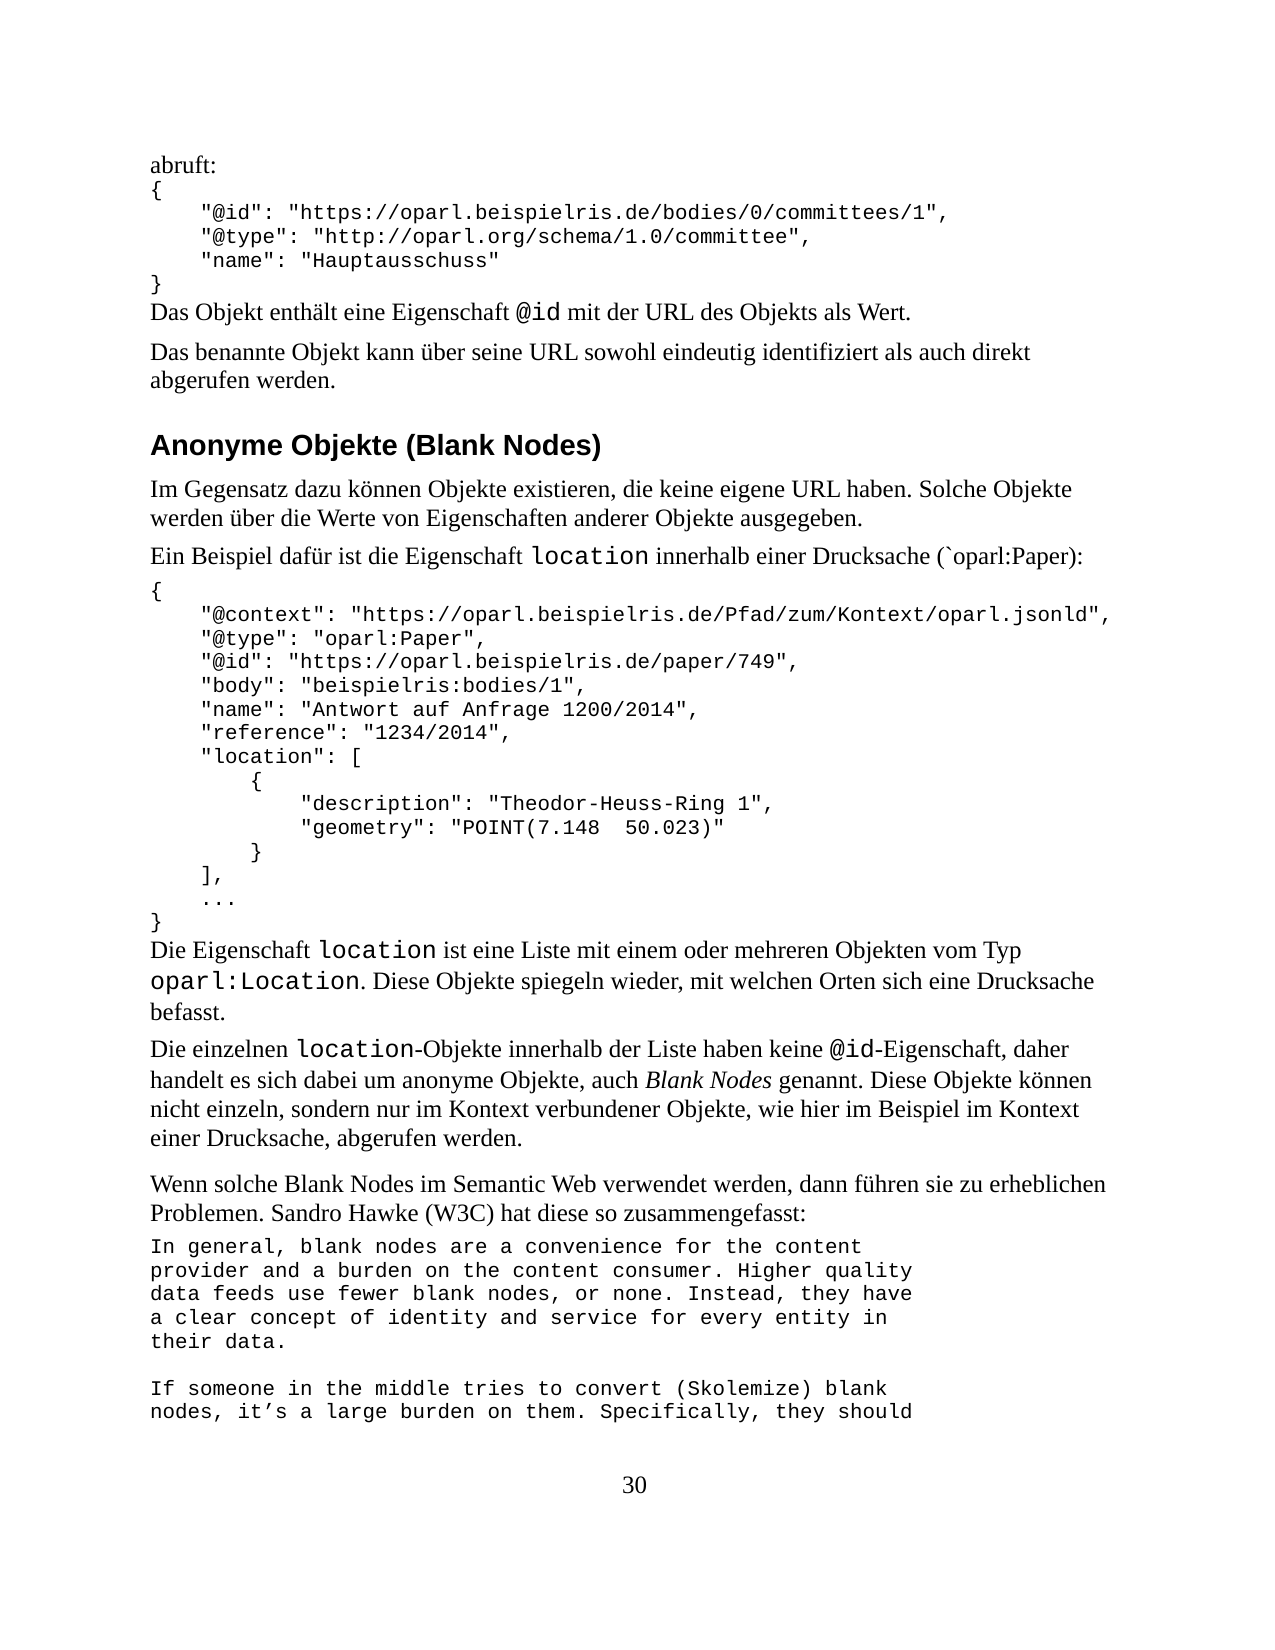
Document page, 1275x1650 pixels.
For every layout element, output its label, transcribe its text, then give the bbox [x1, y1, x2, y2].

text "location": [ [150, 746, 1125, 770]
text Die Eigenschaft location ist eine Liste mit einem oder mehreren Objekten vom Typ oparl:Location. Diese Objekte spiegeln wieder, mit welchen Orten sich eine Drucksache befasst. [150, 935, 1125, 1026]
text "@type": "oparl:Paper", [150, 628, 1125, 651]
text } [150, 841, 1125, 864]
text Wenn solche Blank Nodes im Semantic Web verwendet werden, dann führen sie zu erheblichen Problemen. Sandro Hawke (W3C) hat diese so zusammengefasst: [150, 1169, 1125, 1227]
text If someone in the middle tries to convert (Skolemize) blank [150, 1378, 1125, 1402]
text "name": "Antwort auf Anfrage 1200/2014", [150, 699, 1125, 722]
text nodes, it’s a large burden on them. Specifically, they should [150, 1402, 1125, 1425]
text a clear concept of identity and service for every entity in [150, 1307, 1125, 1331]
text "@type": "http://oparl.org/schema/1.0/committee", [150, 226, 1125, 250]
text "name": "Hauptausschuss" [150, 250, 1125, 273]
text Die einzelnen location-Objekte innerhalb der Liste haben keine @id-Eigenschaft, daher handelt es sich dabei um anonyme Objekte, auch Blank Nodes genannt. Diese Objekte können nicht einzeln, sondern nur im Kontext verbundener Objekte, wie hier im Beispiel im Kontext einer Drucksache, abgerufen werden. [150, 1034, 1125, 1152]
text "geometry": "POINT(7.148 50.023)" [150, 817, 1125, 841]
text } [150, 912, 1125, 935]
text { [150, 770, 1125, 793]
text { [150, 581, 1125, 604]
text "@context": "https://oparl.beispielris.de/Pfad/zum/Kontext/oparl.jsonld", [150, 604, 1125, 628]
text "reference": "1234/2014", [150, 722, 1125, 746]
text Ein Beispiel dafür ist die Eigenschaft location innerhalb einer Drucksache (`oparl:Paper): [150, 541, 1125, 572]
text "@id": "https://oparl.beispielris.de/bodies/0/committees/1", [150, 202, 1125, 226]
text ... [150, 888, 1125, 912]
text data feeds use fewer blank nodes, or none. Instead, they have [150, 1283, 1125, 1307]
text Das benannte Objekt kann über seine URL sowohl eindeutig identifiziert als auch direkt abgerufen werden. [150, 337, 1125, 394]
text ], [150, 864, 1125, 888]
text In general, blank nodes are a convenience for the content [150, 1236, 1125, 1260]
text provider and a burden on the content consumer. Higher quality [150, 1260, 1125, 1283]
text } [150, 273, 1125, 297]
text "description": "Theodor-Heuss-Ring 1", [150, 793, 1125, 817]
subtitle Anonyme Objekte (Blank Nodes) [150, 428, 1125, 462]
text { [150, 179, 1125, 202]
text "@id": "https://oparl.beispielris.de/paper/749", [150, 651, 1125, 675]
text "body": "beispielris:bodies/1", [150, 675, 1125, 699]
text their data. [150, 1331, 1125, 1354]
text abruft: [150, 150, 1125, 179]
text Das Objekt enthält eine Eigenschaft @id mit der URL des Objekts als Wert. [150, 297, 1125, 328]
text Im Gegensatz dazu können Objekte existieren, die keine eigene URL haben. Solche Objekte werden über die Werte von Eigenschaften anderer Objekte ausgegeben. [150, 474, 1125, 532]
